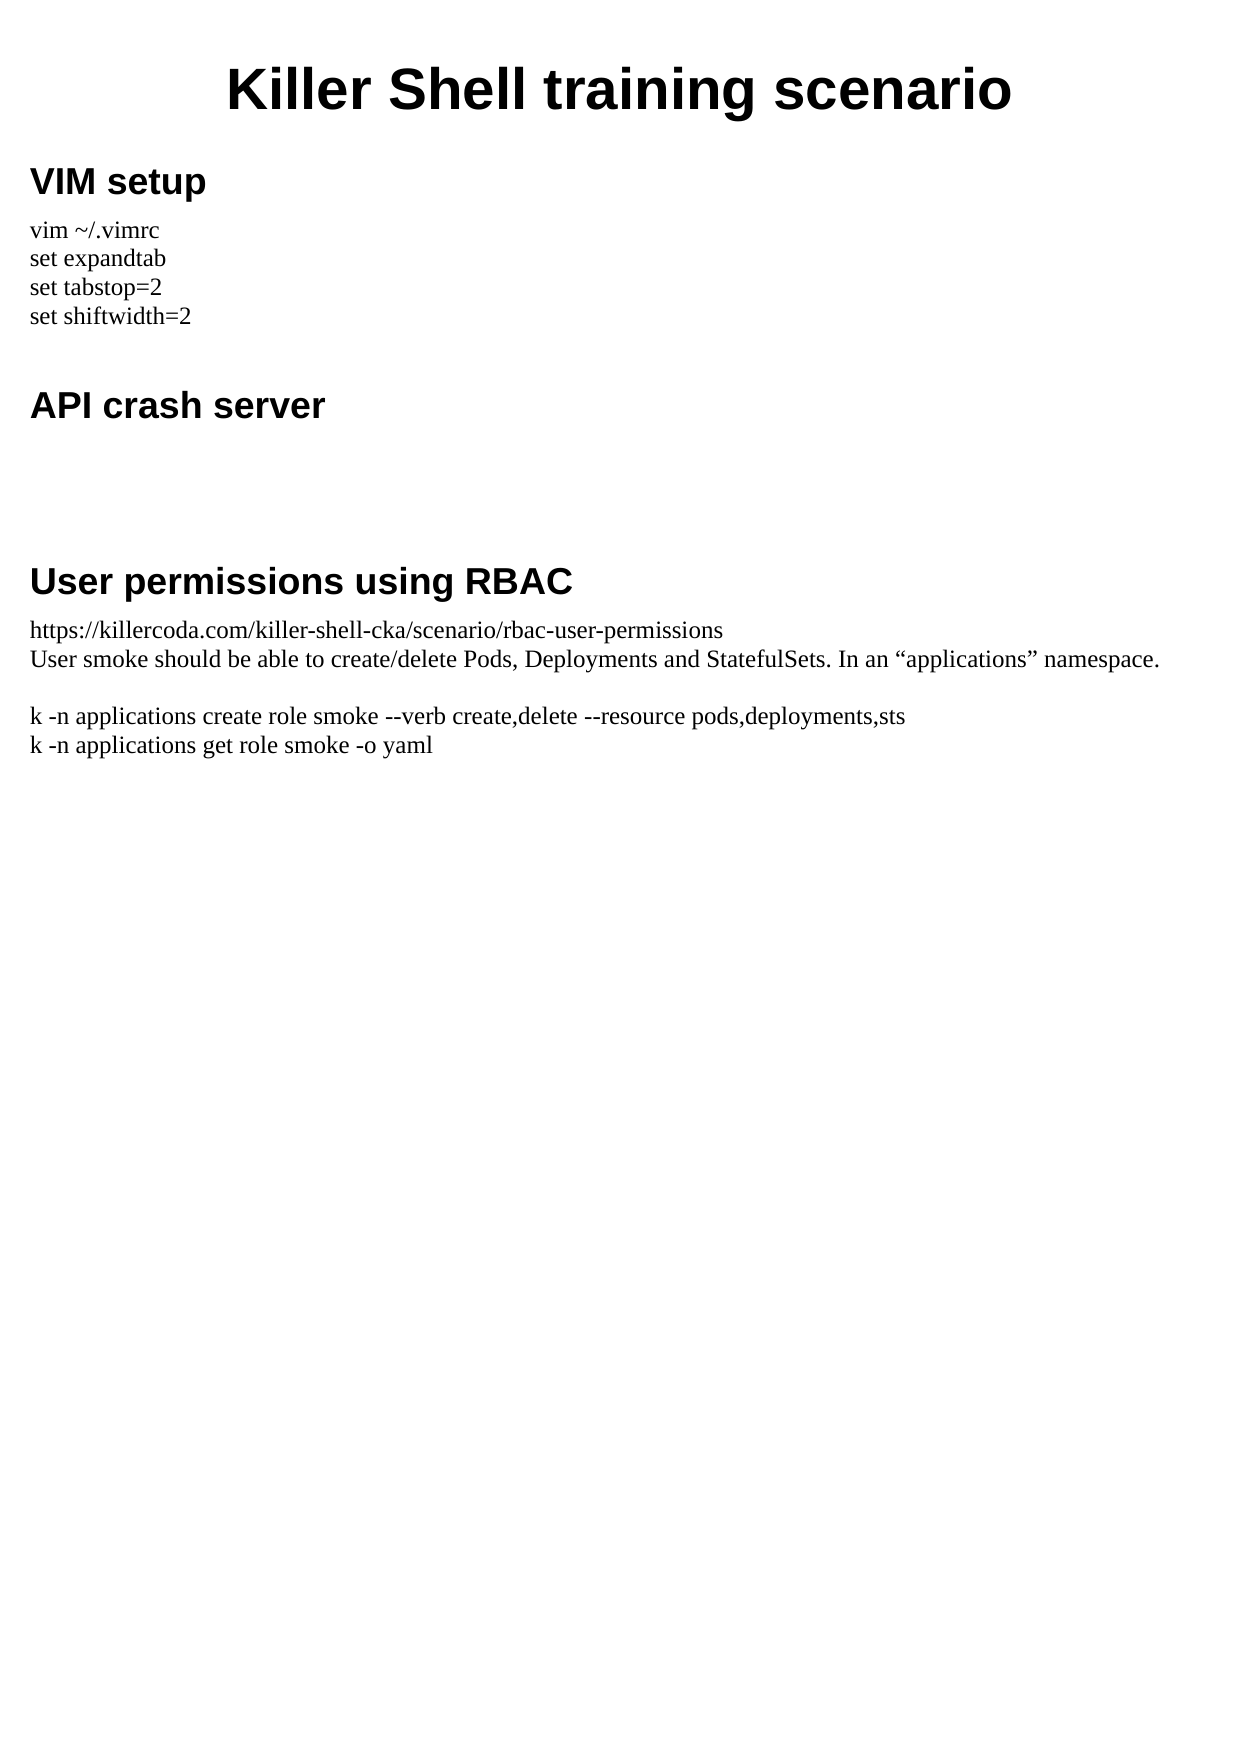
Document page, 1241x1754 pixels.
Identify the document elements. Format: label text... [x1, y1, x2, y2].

text k -n applications create role smoke --verb create,delete --resource pods,deployments,sts [29, 701, 1211, 730]
text set expandtab [29, 243, 1211, 272]
title Killer Shell training scenario [29, 54, 1211, 122]
subtitle VIM setup [29, 159, 1211, 202]
text set tabstop=2 [29, 272, 1211, 301]
subtitle User permissions using RBAC [29, 559, 1211, 602]
text set shiftwidth=2 [29, 301, 1211, 330]
subtitle API crash server [29, 383, 1211, 427]
text https://killercoda.com/killer-shell-cka/scenario/rbac-user-permissions [29, 615, 1211, 644]
text k -n applications get role smoke -o yaml [29, 730, 1211, 759]
text vim ~/.vimrc [29, 215, 1211, 243]
text User smoke should be able to create/delete Pods, Deployments and StatefulSets. In an “applications” namespace. [29, 644, 1211, 672]
